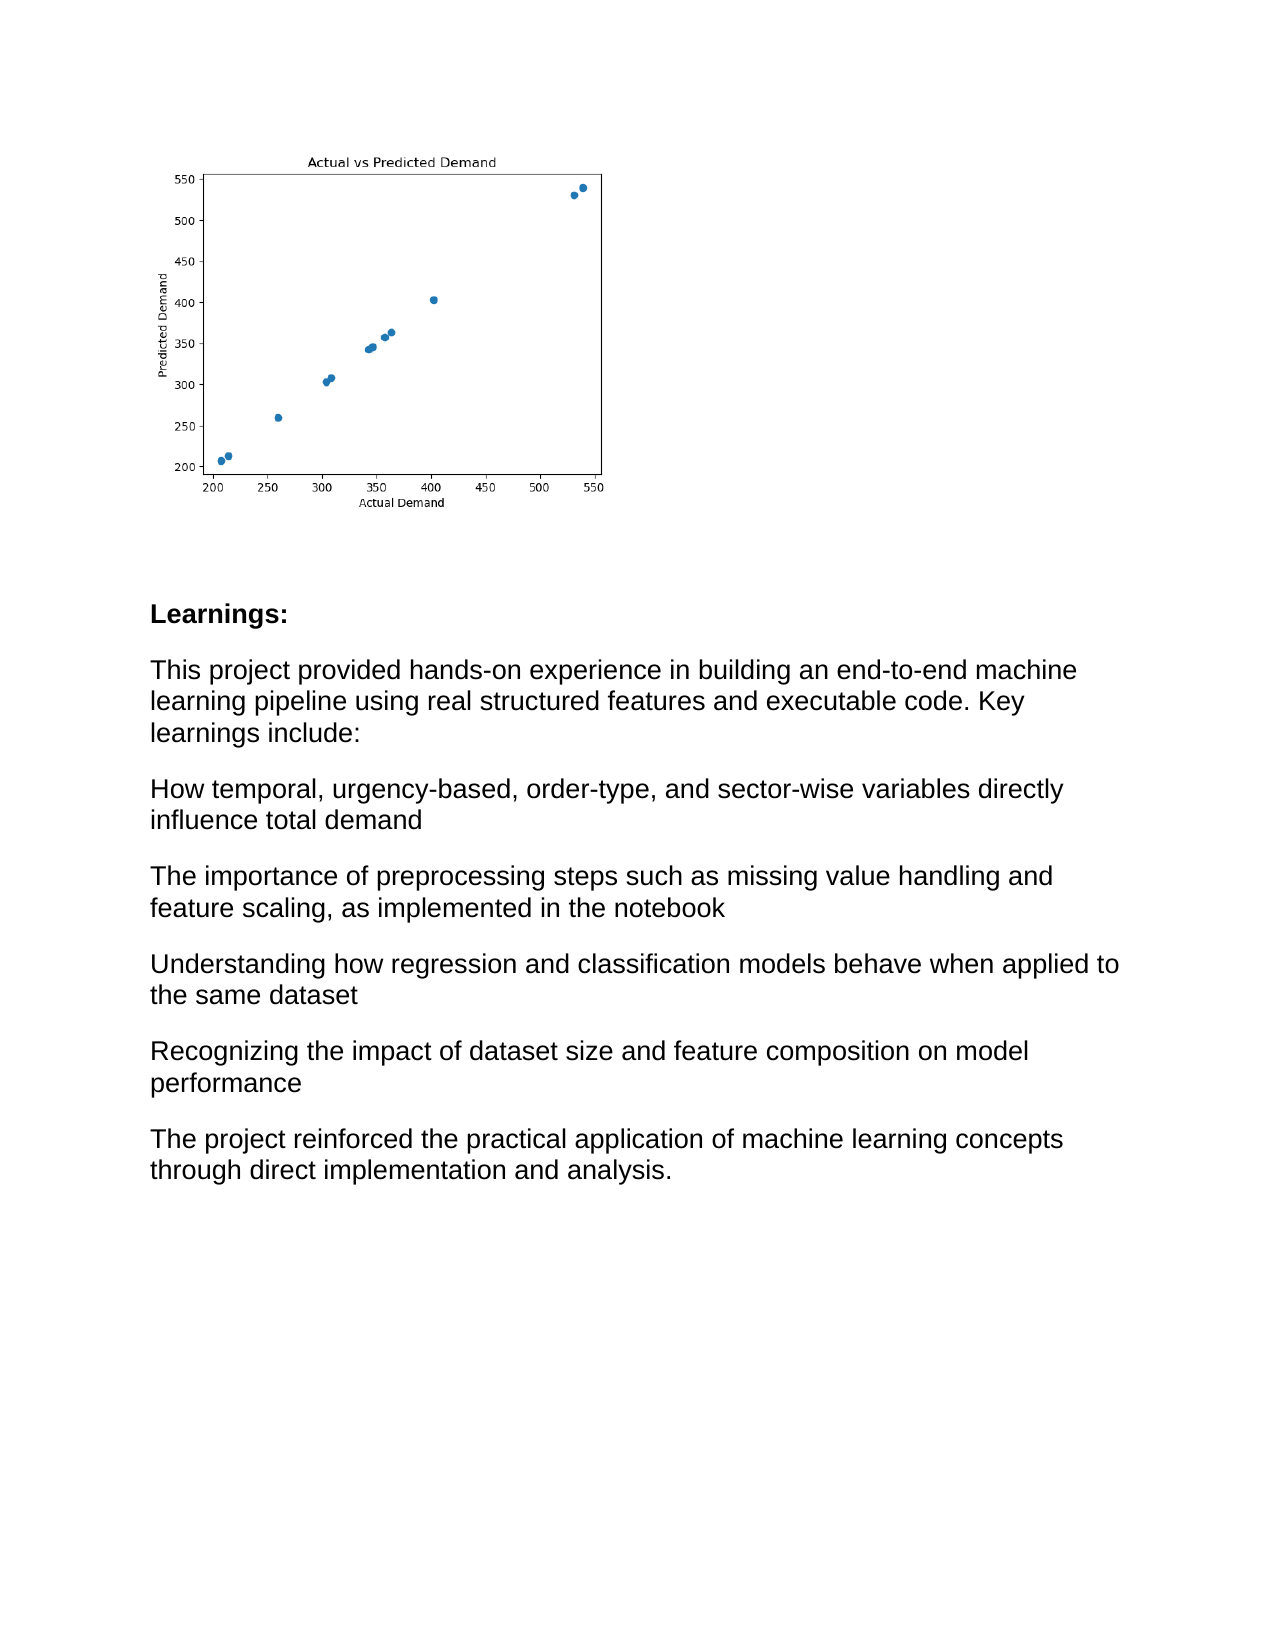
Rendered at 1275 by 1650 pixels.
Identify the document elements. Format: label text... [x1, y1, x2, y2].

text Recognizing the impact of dataset size and feature composition on model performance [150, 1035, 1125, 1098]
picture [150, 150, 612, 517]
text The importance of preprocessing steps such as missing value handling and feature scaling, as implemented in the notebook [150, 860, 1125, 923]
text How temporal, urgency-based, order-type, and sector-wise variables directly influence total demand [150, 773, 1125, 835]
text This project provided hands-on experience in building an end-to-end machine learning pipeline using real structured features and executable code. Key learnings include: [150, 654, 1125, 748]
text Understanding how regression and classification models behave when applied to the same dataset [150, 948, 1125, 1010]
text Learnings: [150, 598, 1125, 629]
text The project reinforced the practical application of machine learning concepts through direct implementation and analysis. [150, 1123, 1125, 1185]
